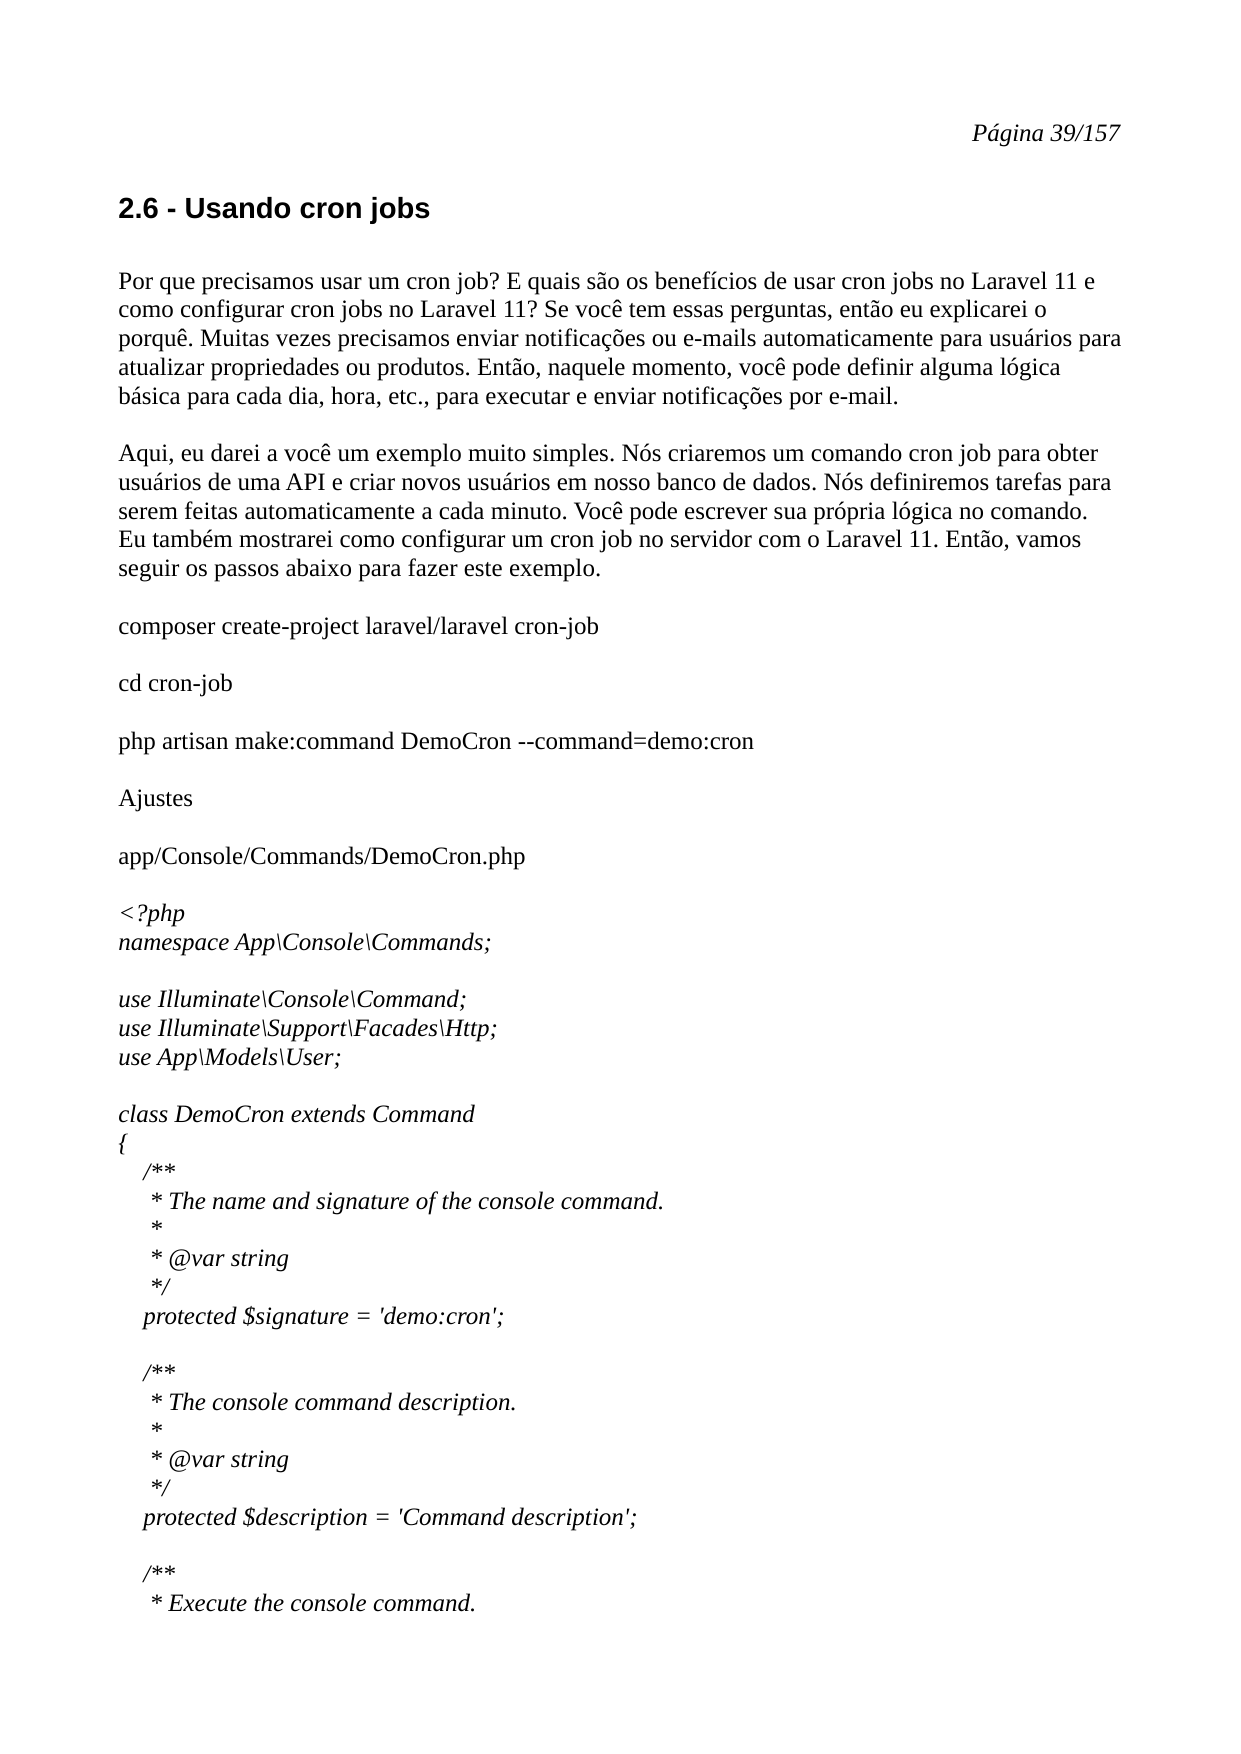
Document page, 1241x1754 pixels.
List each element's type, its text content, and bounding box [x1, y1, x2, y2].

text cd cron-job [118, 668, 1122, 697]
text * Execute the console command. [118, 1588, 1122, 1617]
text * [118, 1416, 1122, 1444]
text /** [118, 1559, 1122, 1588]
text * @var string [118, 1444, 1122, 1473]
text * [118, 1214, 1122, 1243]
text use Illuminate\Support\Facades\Http; [118, 1013, 1122, 1042]
text php artisan make:command DemoCron --command=demo:cron [118, 726, 1122, 754]
text Por que precisamos usar um cron job? E quais são os benefícios de usar cron jobs no Laravel 11 e como configurar cron jobs no Laravel 11? Se você tem essas perguntas, então eu explicarei o porquê. Muitas vezes precisamos enviar notificações ou e-mails automaticamente para usuários para atualizar propriedades ou produtos. Então, naquele momento, você pode definir alguma lógica básica para cada dia, hora, etc., para executar e enviar notificações por e-mail. [118, 266, 1122, 409]
text /** [118, 1358, 1122, 1387]
text composer create-project laravel/laravel cron-job [118, 611, 1122, 639]
text app/Console/Commands/DemoCron.php [118, 841, 1122, 869]
text Aqui, eu darei a você um exemplo muito simples. Nós criaremos um comando cron job para obter usuários de uma API e criar novos usuários em nosso banco de dados. Nós definiremos tarefas para serem feitas automaticamente a cada minuto. Você pode escrever sua própria lógica no comando. Eu também mostrarei como configurar um cron job no servidor com o Laravel 11. Então, vamos seguir os passos abaixo para fazer este exemplo. [118, 438, 1122, 582]
text use Illuminate\Console\Command; [118, 984, 1122, 1013]
text namespace App\Console\Commands; [118, 927, 1122, 956]
text */ [118, 1272, 1122, 1301]
subtitle 2.6 - Usando cron jobs [118, 191, 1122, 224]
text protected $description = 'Command description'; [118, 1502, 1122, 1531]
text { [118, 1128, 1122, 1157]
text */ [118, 1473, 1122, 1502]
text * @var string [118, 1243, 1122, 1272]
text Ajustes [118, 783, 1122, 812]
text <?php [118, 898, 1122, 927]
text protected $signature = 'demo:cron'; [118, 1301, 1122, 1329]
text use App\Models\User; [118, 1042, 1122, 1071]
text class DemoCron extends Command [118, 1099, 1122, 1128]
text * The console command description. [118, 1387, 1122, 1416]
text * The name and signature of the console command. [118, 1186, 1122, 1214]
text /** [118, 1157, 1122, 1186]
